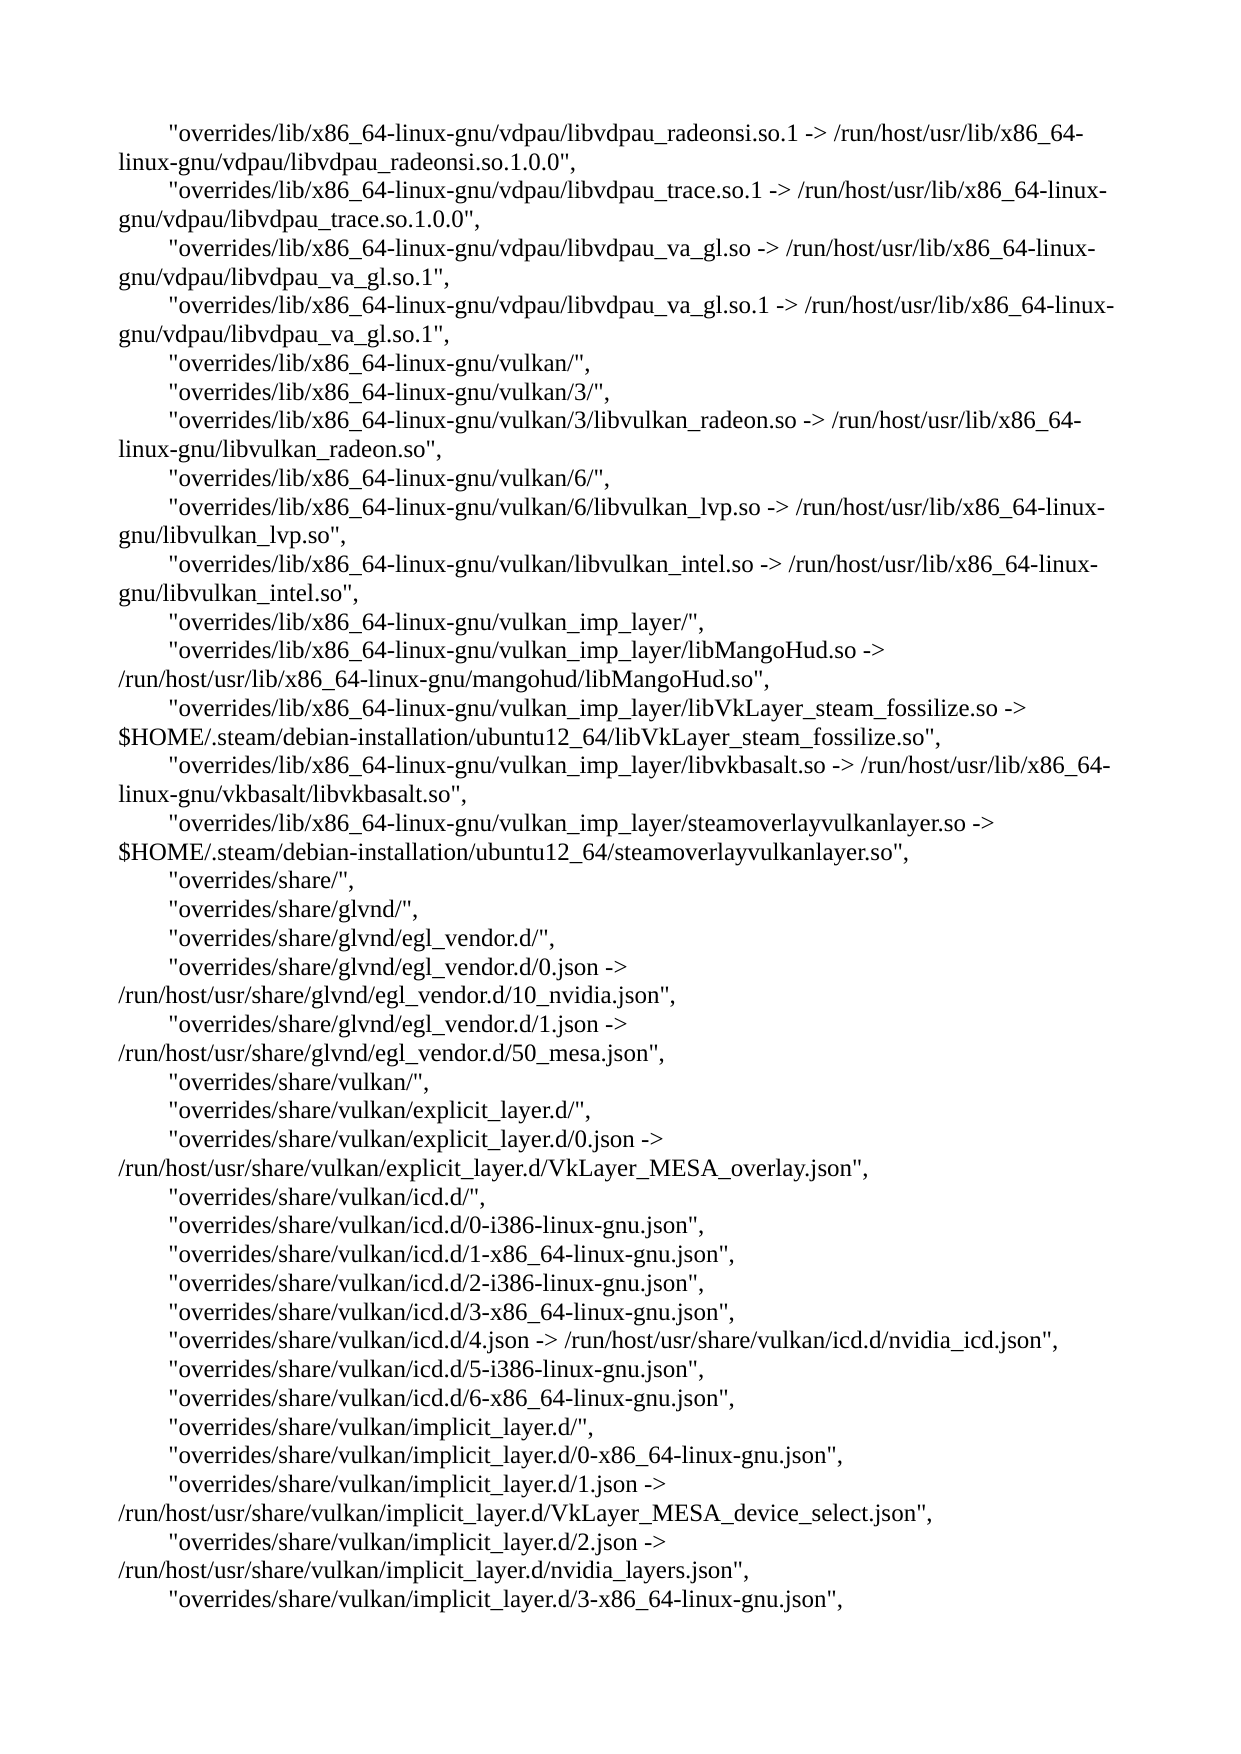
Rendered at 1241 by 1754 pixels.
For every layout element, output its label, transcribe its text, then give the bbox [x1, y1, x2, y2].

text "overrides/share/glvnd/", [118, 894, 1122, 923]
text "overrides/share/vulkan/icd.d/", [118, 1182, 1122, 1211]
text "overrides/share/vulkan/icd.d/6-x86_64-linux-gnu.json", [118, 1383, 1122, 1412]
text "overrides/lib/x86_64-linux-gnu/vulkan/libvulkan_intel.so -> /run/host/usr/lib/x86_64-linux-gnu/libvulkan_intel.so", [118, 549, 1122, 607]
text "overrides/share/glvnd/egl_vendor.d/", [118, 923, 1122, 952]
text "overrides/lib/x86_64-linux-gnu/vulkan/", [118, 348, 1122, 377]
text "overrides/lib/x86_64-linux-gnu/vulkan_imp_layer/libvkbasalt.so -> /run/host/usr/lib/x86_64-linux-gnu/vkbasalt/libvkbasalt.so", [118, 751, 1122, 808]
text "overrides/lib/x86_64-linux-gnu/vulkan/3/libvulkan_radeon.so -> /run/host/usr/lib/x86_64-linux-gnu/libvulkan_radeon.so", [118, 406, 1122, 463]
text "overrides/lib/x86_64-linux-gnu/vulkan/6/", [118, 463, 1122, 492]
text "overrides/lib/x86_64-linux-gnu/vulkan_imp_layer/", [118, 607, 1122, 636]
text "overrides/lib/x86_64-linux-gnu/vdpau/libvdpau_va_gl.so -> /run/host/usr/lib/x86_64-linux-gnu/vdpau/libvdpau_va_gl.so.1", [118, 233, 1122, 291]
text "overrides/lib/x86_64-linux-gnu/vdpau/libvdpau_radeonsi.so.1 -> /run/host/usr/lib/x86_64-linux-gnu/vdpau/libvdpau_radeonsi.so.1.0.0", [118, 118, 1122, 176]
text "overrides/share/vulkan/icd.d/4.json -> /run/host/usr/share/vulkan/icd.d/nvidia_icd.json", [118, 1326, 1122, 1354]
text "overrides/lib/x86_64-linux-gnu/vulkan_imp_layer/libMangoHud.so -> /run/host/usr/lib/x86_64-linux-gnu/mangohud/libMangoHud.so", [118, 636, 1122, 693]
text "overrides/share/glvnd/egl_vendor.d/0.json -> /run/host/usr/share/glvnd/egl_vendor.d/10_nvidia.json", [118, 952, 1122, 1009]
text "overrides/lib/x86_64-linux-gnu/vulkan_imp_layer/steamoverlayvulkanlayer.so -> $HOME/.steam/debian-installation/ubuntu12_64/steamoverlayvulkanlayer.so", [118, 808, 1122, 866]
text "overrides/lib/x86_64-linux-gnu/vulkan/3/", [118, 377, 1122, 406]
text "overrides/share/vulkan/implicit_layer.d/3-x86_64-linux-gnu.json", [118, 1584, 1122, 1613]
text "overrides/share/vulkan/explicit_layer.d/", [118, 1096, 1122, 1124]
text "overrides/share/vulkan/explicit_layer.d/0.json -> /run/host/usr/share/vulkan/explicit_layer.d/VkLayer_MESA_overlay.json", [118, 1124, 1122, 1182]
text "overrides/share/vulkan/implicit_layer.d/", [118, 1412, 1122, 1441]
text "overrides/lib/x86_64-linux-gnu/vdpau/libvdpau_va_gl.so.1 -> /run/host/usr/lib/x86_64-linux-gnu/vdpau/libvdpau_va_gl.so.1", [118, 291, 1122, 348]
text "overrides/share/vulkan/icd.d/5-i386-linux-gnu.json", [118, 1354, 1122, 1383]
text "overrides/share/vulkan/implicit_layer.d/2.json -> /run/host/usr/share/vulkan/implicit_layer.d/nvidia_layers.json", [118, 1527, 1122, 1584]
text "overrides/share/vulkan/icd.d/2-i386-linux-gnu.json", [118, 1268, 1122, 1297]
text "overrides/lib/x86_64-linux-gnu/vulkan_imp_layer/libVkLayer_steam_fossilize.so -> $HOME/.steam/debian-installation/ubuntu12_64/libVkLayer_steam_fossilize.so", [118, 693, 1122, 751]
text "overrides/share/vulkan/implicit_layer.d/0-x86_64-linux-gnu.json", [118, 1441, 1122, 1469]
text "overrides/share/vulkan/icd.d/0-i386-linux-gnu.json", [118, 1211, 1122, 1239]
text "overrides/share/vulkan/icd.d/3-x86_64-linux-gnu.json", [118, 1297, 1122, 1326]
text "overrides/share/glvnd/egl_vendor.d/1.json -> /run/host/usr/share/glvnd/egl_vendor.d/50_mesa.json", [118, 1009, 1122, 1067]
text "overrides/share/vulkan/", [118, 1067, 1122, 1096]
text "overrides/share/vulkan/icd.d/1-x86_64-linux-gnu.json", [118, 1239, 1122, 1268]
text "overrides/share/vulkan/implicit_layer.d/1.json -> /run/host/usr/share/vulkan/implicit_layer.d/VkLayer_MESA_device_select.json", [118, 1469, 1122, 1527]
text "overrides/lib/x86_64-linux-gnu/vdpau/libvdpau_trace.so.1 -> /run/host/usr/lib/x86_64-linux-gnu/vdpau/libvdpau_trace.so.1.0.0", [118, 176, 1122, 233]
text "overrides/share/", [118, 866, 1122, 894]
text "overrides/lib/x86_64-linux-gnu/vulkan/6/libvulkan_lvp.so -> /run/host/usr/lib/x86_64-linux-gnu/libvulkan_lvp.so", [118, 492, 1122, 549]
